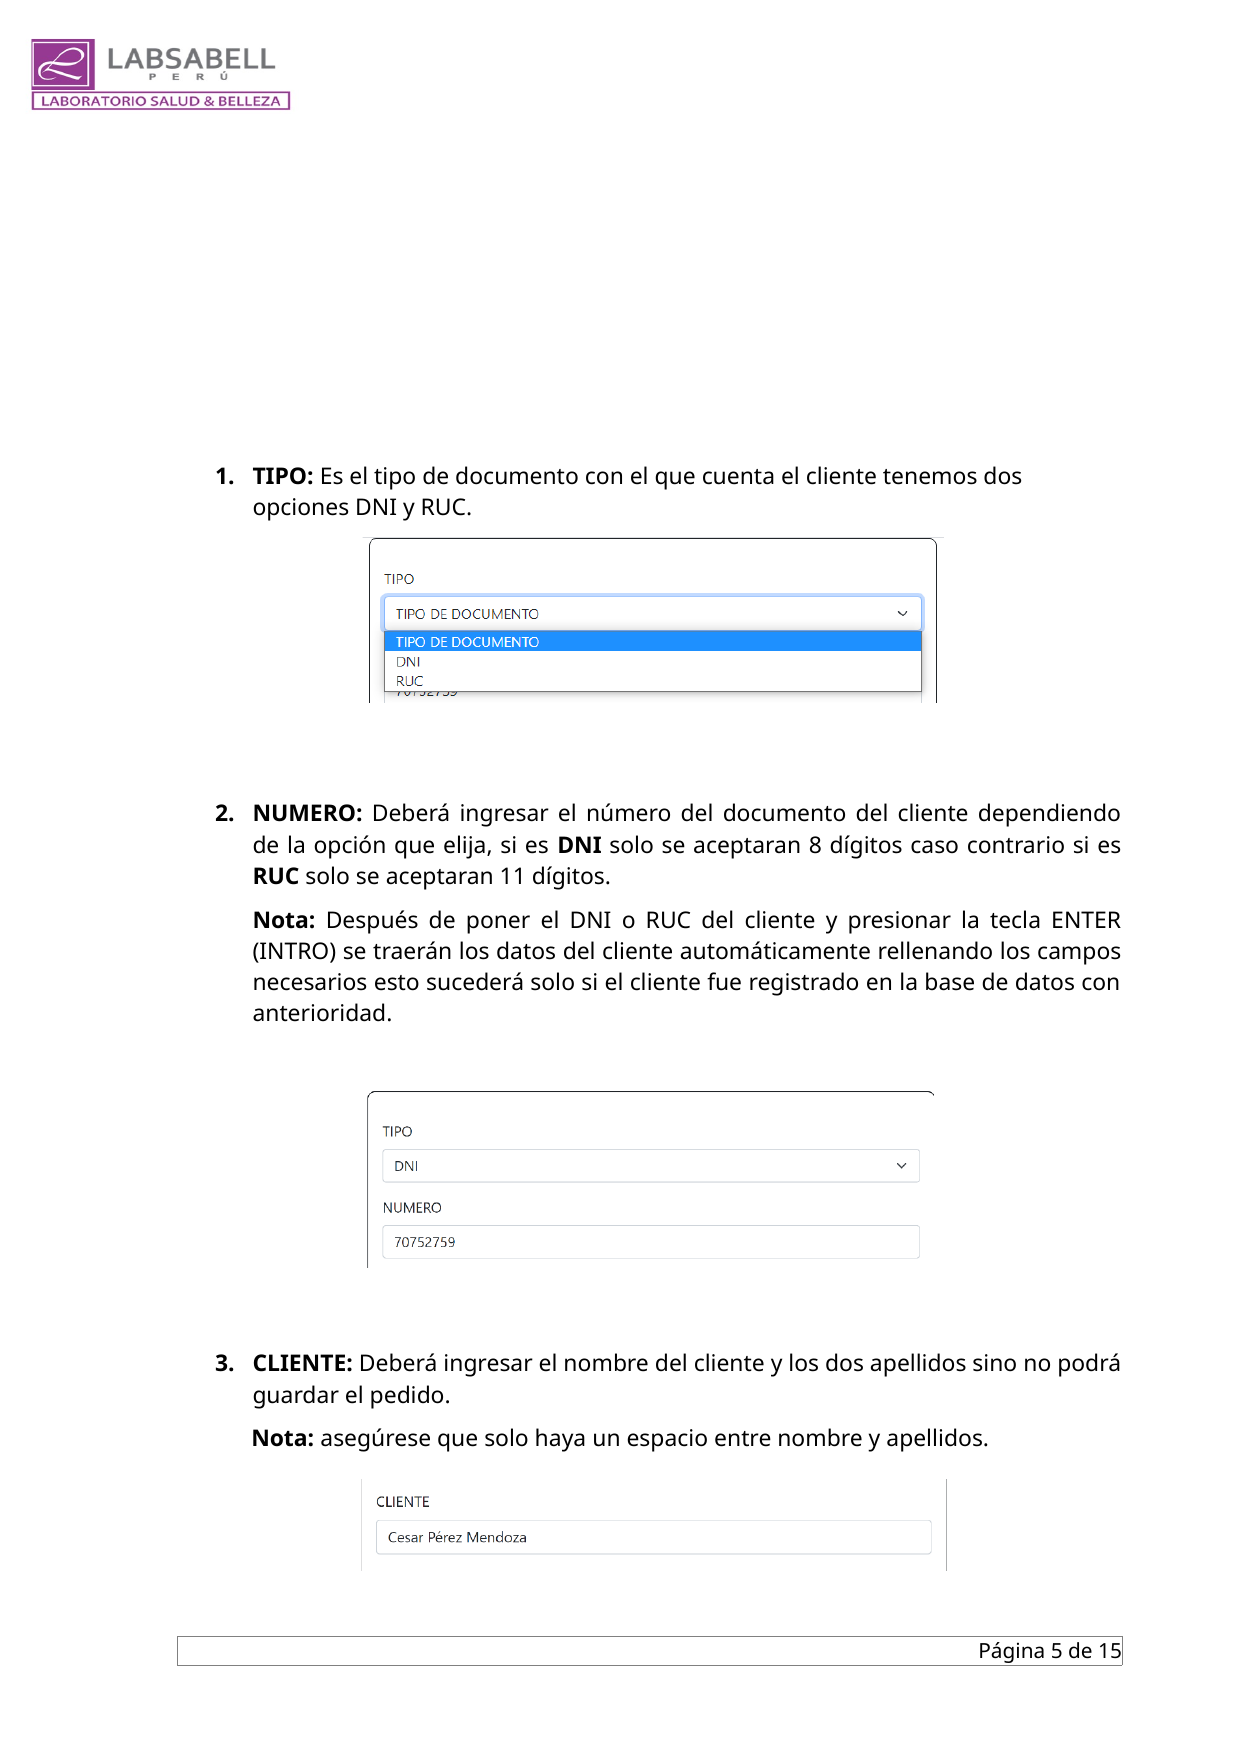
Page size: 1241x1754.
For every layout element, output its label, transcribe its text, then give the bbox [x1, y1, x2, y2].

list CLIENTE: Deberá ingresar el nombre del cliente y los dos apellidos sino no podrá guardar el pedido. [215, 1347, 1122, 1410]
text Nota: Después de poner el DNI o RUC del cliente y presionar la tecla ENTER (INTRO) se traerán los datos del cliente automáticamente rellenando los campos necesarios esto sucederá solo si el cliente fue registrado en la base de datos con anterioridad. [252, 903, 1122, 1028]
list TIPO: Es el tipo de documento con el que cuenta el cliente tenemos dos opciones DNI y RUC. [215, 460, 1122, 522]
text Nota: asegúrese que solo haya un espacio entre nombre y apellidos. [177, 1422, 1122, 1453]
list NUMERO: Deberá ingresar el número del documento del cliente dependiendo de la opción que elija, si es DNI solo se aceptaran 8 dígitos caso contrario si es RUC solo se aceptaran 11 dígitos. [215, 797, 1122, 891]
